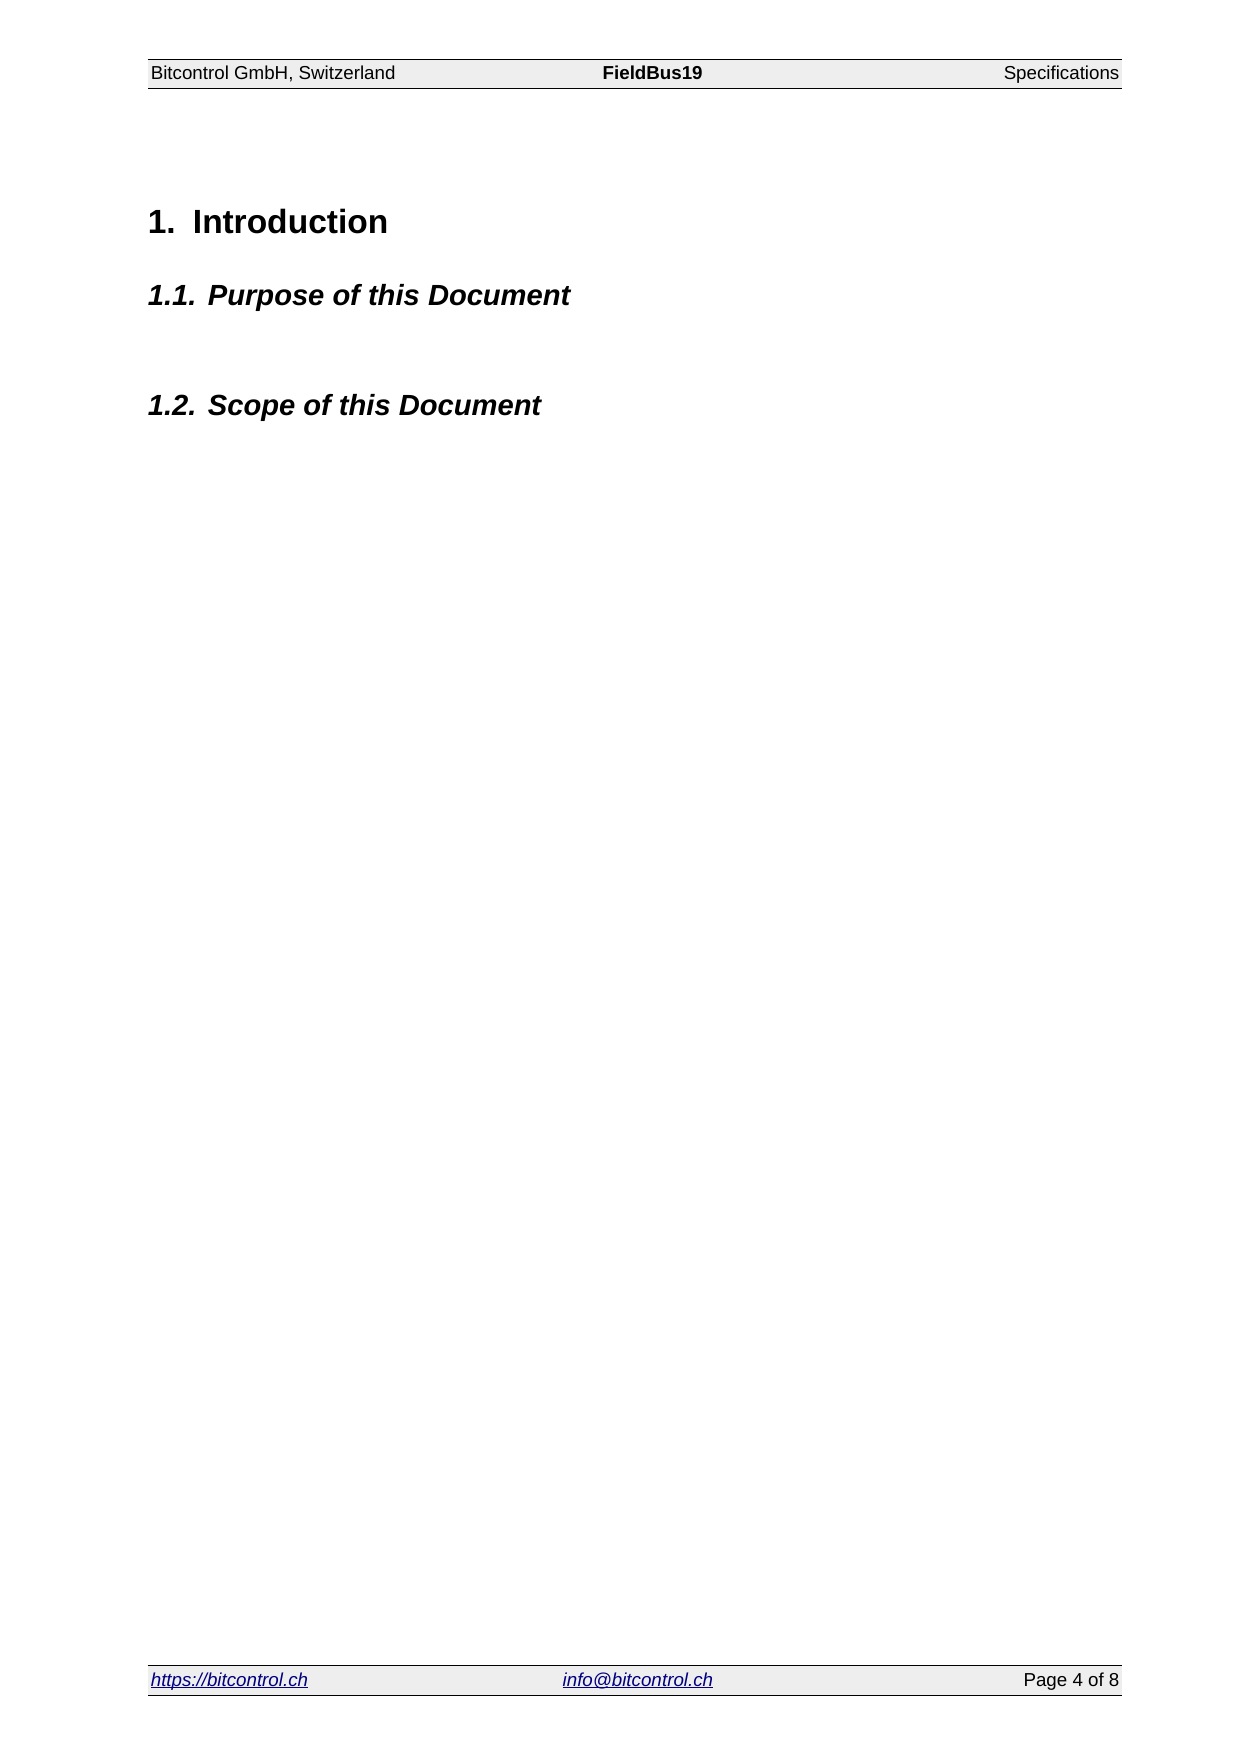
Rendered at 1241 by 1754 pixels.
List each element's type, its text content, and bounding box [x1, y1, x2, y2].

subtitle Introduction [148, 202, 1122, 241]
subtitle Purpose of this Document [148, 278, 1122, 312]
subtitle Scope of this Document [148, 388, 1122, 422]
